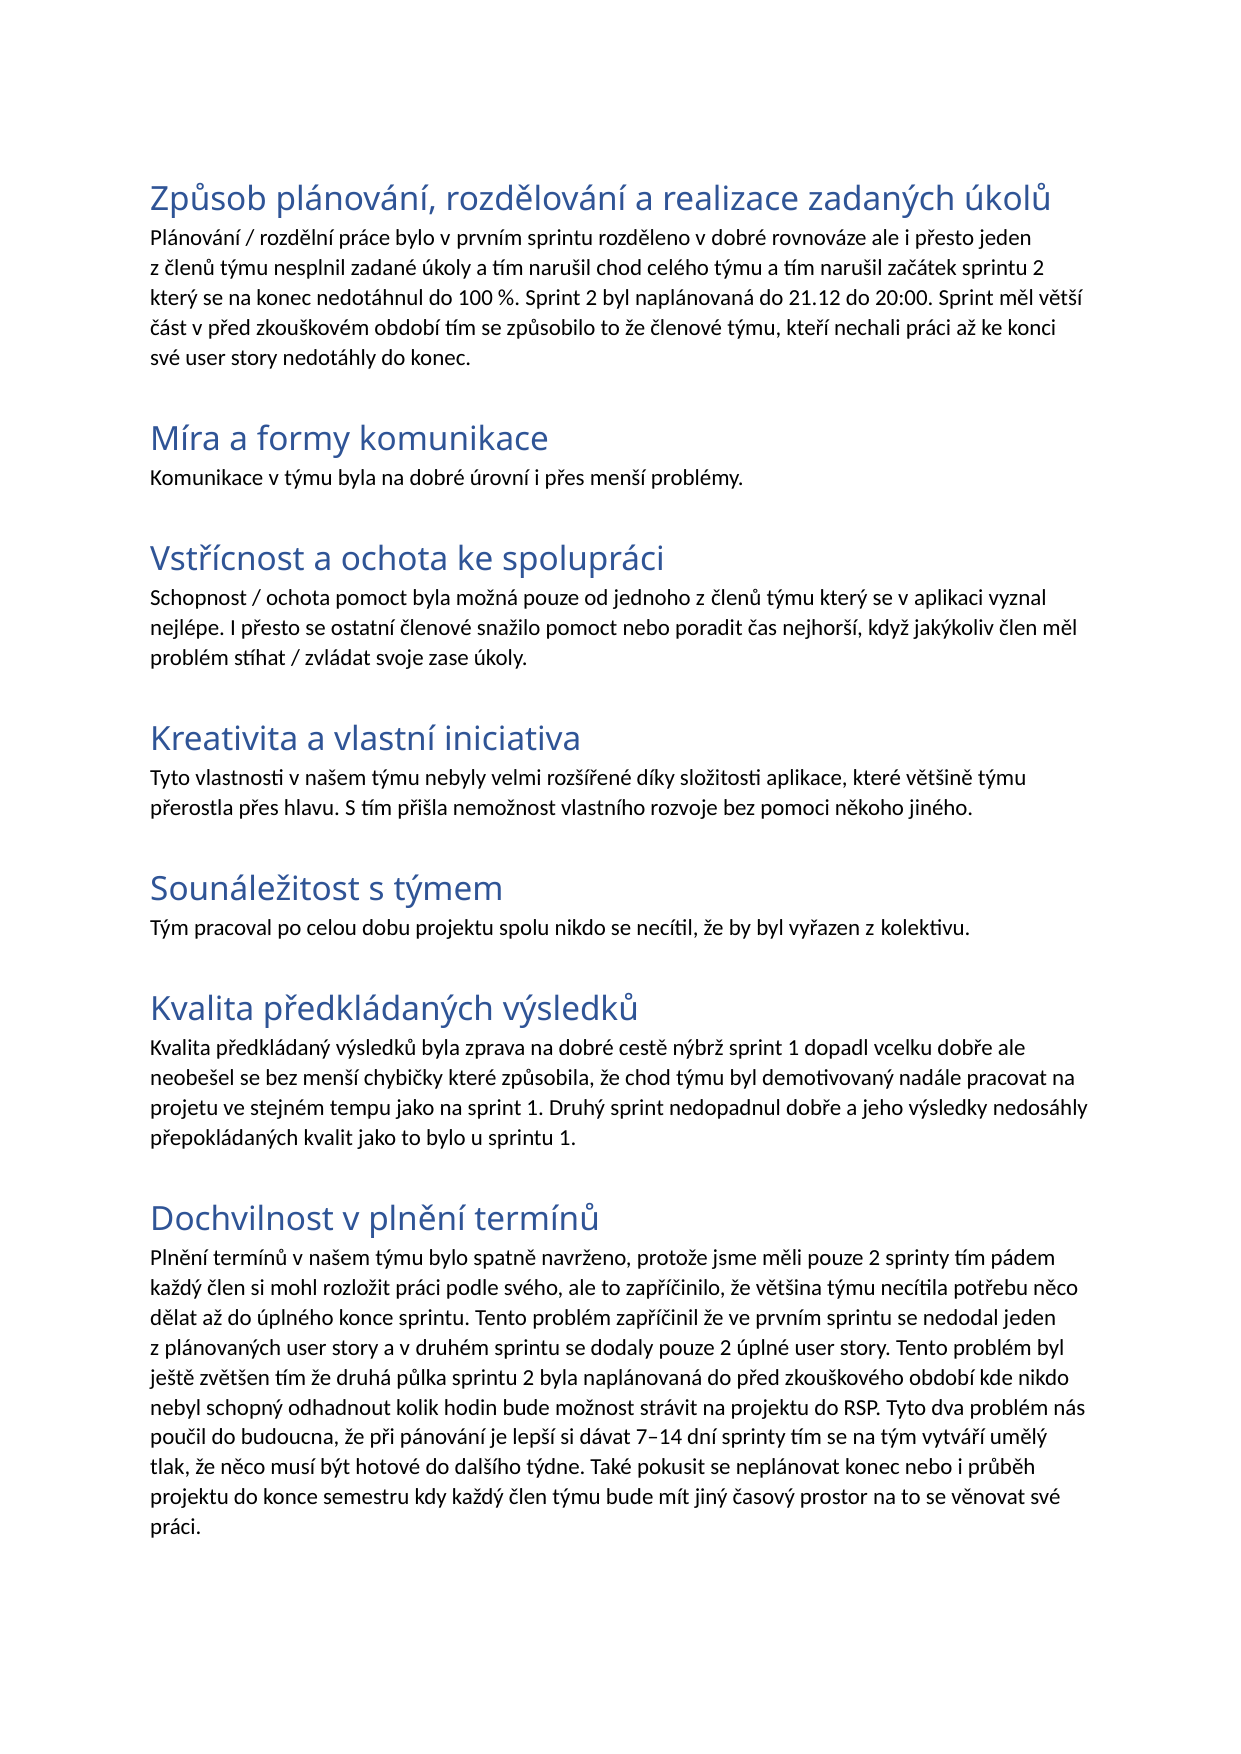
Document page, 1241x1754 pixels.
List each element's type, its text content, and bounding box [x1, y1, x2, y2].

subtitle Kvalita předkládaných výsledků [150, 985, 1090, 1030]
text Komunikace v týmu byla na dobré úrovní i přes menší problémy. [150, 463, 1090, 491]
subtitle Míra a formy komunikace [150, 415, 1090, 460]
subtitle Způsob plánování, rozdělování a realizace zadaných úkolů [150, 175, 1090, 220]
subtitle Vstřícnost a ochota ke spolupráci [150, 535, 1090, 580]
subtitle Dochvilnost v plnění termínů [150, 1194, 1090, 1240]
text Kvalita předkládaný výsledků byla zprava na dobré cestě nýbrž sprint 1 dopadl vcelku dobře ale neobešel se bez menší chybičky které způsobila, že chod týmu byl demotivovaný nadále pracovat na projetu ve stejném tempu jako na sprint 1. Druhý sprint nedopadnul dobře a jeho výsledky nedosáhly přepokládaných kvalit jako to bylo u sprintu 1. [150, 1033, 1090, 1151]
text Plnění termínů v našem týmu bylo spatně navrženo, protože jsme měli pouze 2 sprinty tím pádem každý člen si mohl rozložit práci podle svého, ale to zapříčinilo, že většina týmu necítila potřebu něco dělat až do úplného konce sprintu. Tento problém zapříčinil že ve prvním sprintu se nedodal jeden z plánovaných user story a v druhém sprintu se dodaly pouze 2 úplné user story. Tento problém byl ještě zvětšen tím že druhá půlka sprintu 2 byla naplánovaná do před zkouškového období kde nikdo nebyl schopný odhadnout kolik hodin bude možnost strávit na projektu do RSP. Tyto dva problém nás poučil do budoucna, že při pánování je lepší si dávat 7–14 dní sprinty tím se na tým vytváří umělý tlak, že něco musí být hotové do dalšího týdne. Také pokusit se neplánovat konec nebo i průběh projektu do konce semestru kdy každý člen týmu bude mít jiný časový prostor na to se věnovat své práci. [150, 1243, 1090, 1540]
text Tyto vlastnosti v našem týmu nebyly velmi rozšířené díky složitosti aplikace, které většině týmu přerostla přes hlavu. S tím přišla nemožnost vlastního rozvoje bez pomoci někoho jiného. [150, 763, 1090, 821]
subtitle Sounáležitost s týmem [150, 865, 1090, 910]
subtitle Kreativita a vlastní iniciativa [150, 715, 1090, 760]
text Tým pracoval po celou dobu projektu spolu nikdo se necítil, že by byl vyřazen z kolektivu. [150, 913, 1090, 941]
text Plánování / rozdělní práce bylo v prvním sprintu rozděleno v dobré rovnováze ale i přesto jeden z členů týmu nesplnil zadané úkoly a tím narušil chod celého týmu a tím narušil začátek sprintu 2 který se na konec nedotáhnul do 100 %. Sprint 2 byl naplánovaná do 21.12 do 20:00. Sprint měl větší část v před zkouškovém období tím se způsobilo to že členové týmu, kteří nechali práci až ke konci své user story nedotáhly do konec. [150, 223, 1090, 371]
text Schopnost / ochota pomoct byla možná pouze od jednoho z členů týmu který se v aplikaci vyznal nejlépe. I přesto se ostatní členové snažilo pomoct nebo poradit čas nejhorší, když jakýkoliv člen měl problém stíhat / zvládat svoje zase úkoly. [150, 583, 1090, 671]
